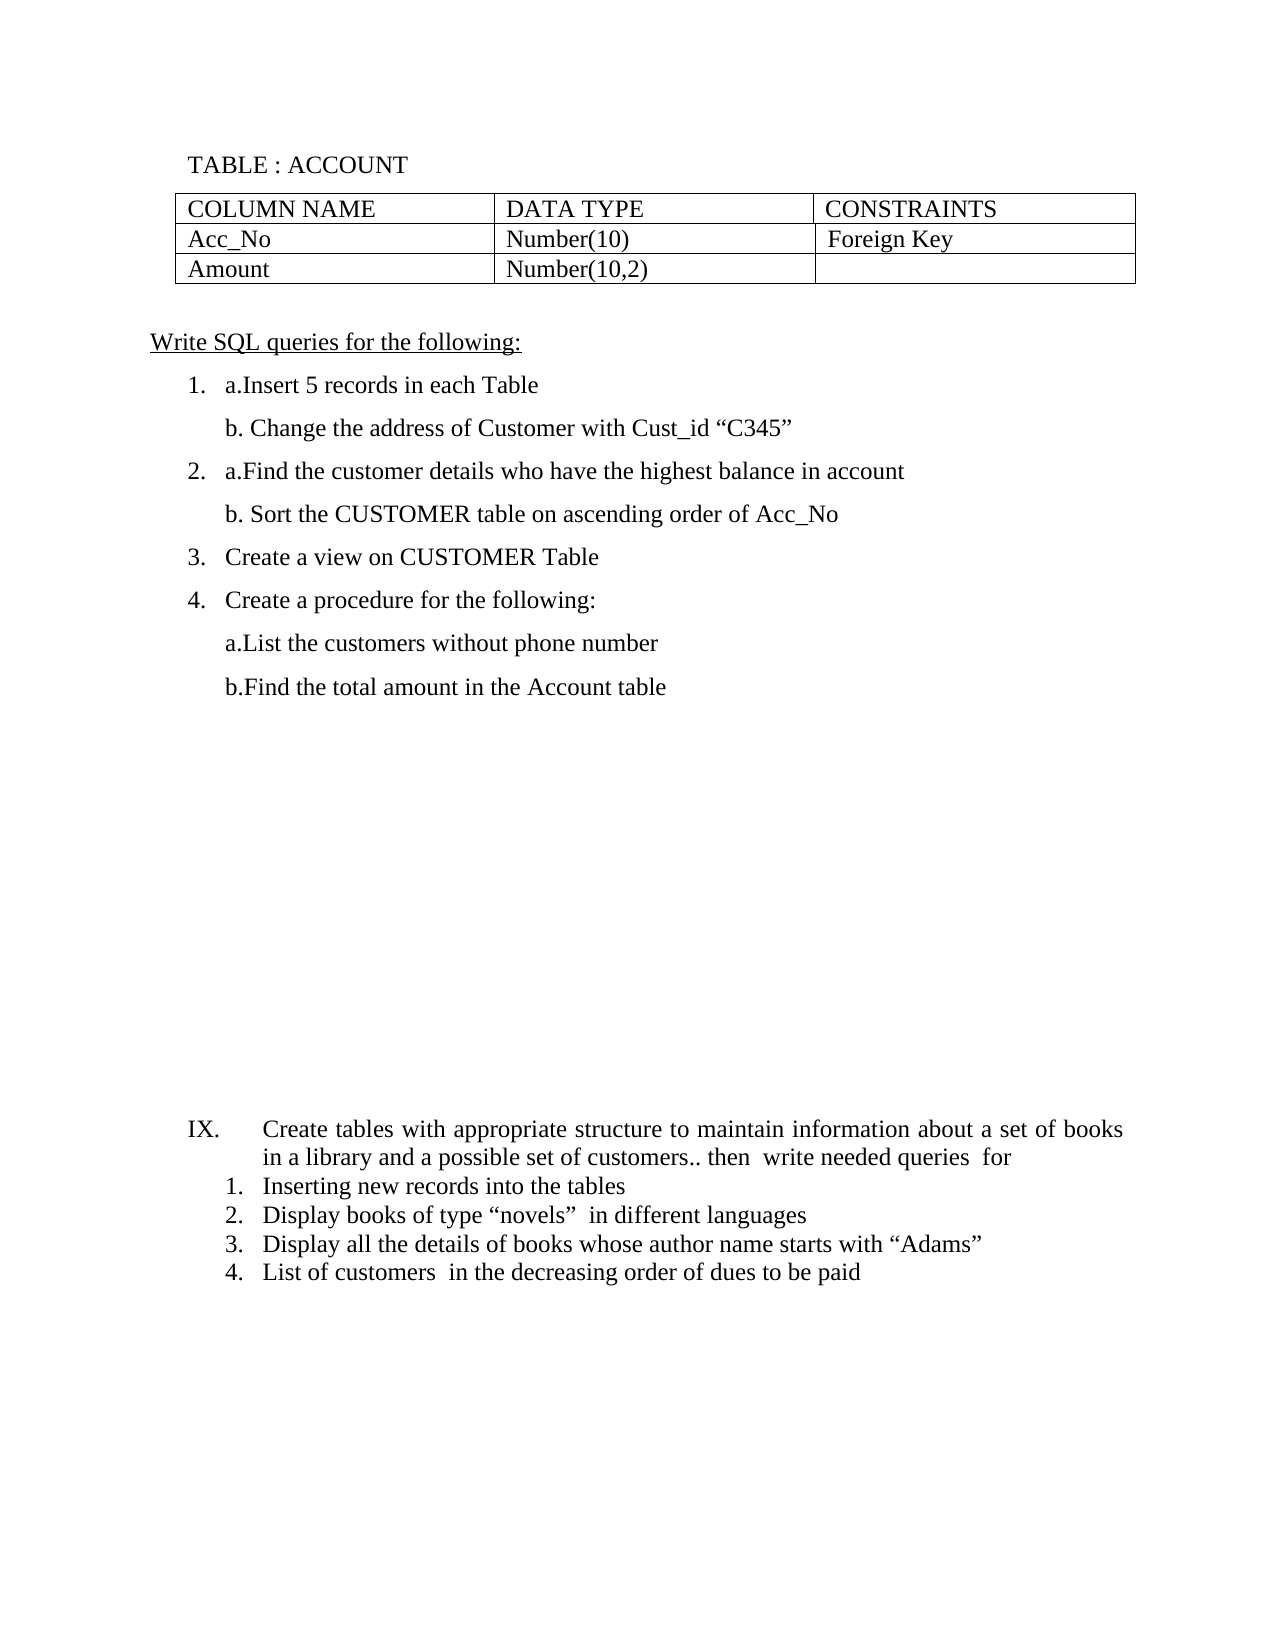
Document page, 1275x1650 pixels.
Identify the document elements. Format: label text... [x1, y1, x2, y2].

table_cell Number(10,2) [495, 254, 815, 282]
table_cell Number(10) [495, 224, 815, 253]
text a.List the customers without phone number [225, 628, 1125, 657]
list Create a view on CUSTOMER Table [187, 542, 1125, 571]
table_cell [816, 254, 1135, 282]
table_cell Foreign Key [816, 224, 1135, 253]
text b. Sort the CUSTOMER table on ascending order of Acc_No [225, 499, 1125, 528]
table_header DATA TYPE [495, 194, 813, 223]
text b.Find the total amount in the Account table [225, 672, 1125, 700]
table_header CONSTRAINTS [814, 194, 1135, 223]
text TABLE : ACCOUNT [187, 150, 1125, 179]
text Write SQL queries for the following: [150, 327, 1125, 355]
text b. Change the address of Customer with Cust_id “C345” [225, 413, 1125, 442]
list Display books of type “novels” in different languages [225, 1200, 1125, 1229]
table_cell Amount [176, 254, 494, 282]
list a.Find the customer details who have the highest balance in account [187, 456, 1125, 485]
table_cell Acc_No [176, 224, 494, 253]
list Inserting new records into the tables [225, 1171, 1125, 1200]
list List of customers in the decreasing order of dues to be paid [225, 1257, 1125, 1286]
list Create a procedure for the following: [187, 585, 1125, 614]
list a.Insert 5 records in each Table [187, 370, 1125, 398]
list Create tables with appropriate structure to maintain information about a set of books in a library and a possible set of customers.. then write needed queries for [187, 1114, 1125, 1171]
table_header COLUMN NAME [176, 194, 494, 223]
list Display all the details of books whose author name starts with “Adams” [225, 1229, 1125, 1257]
